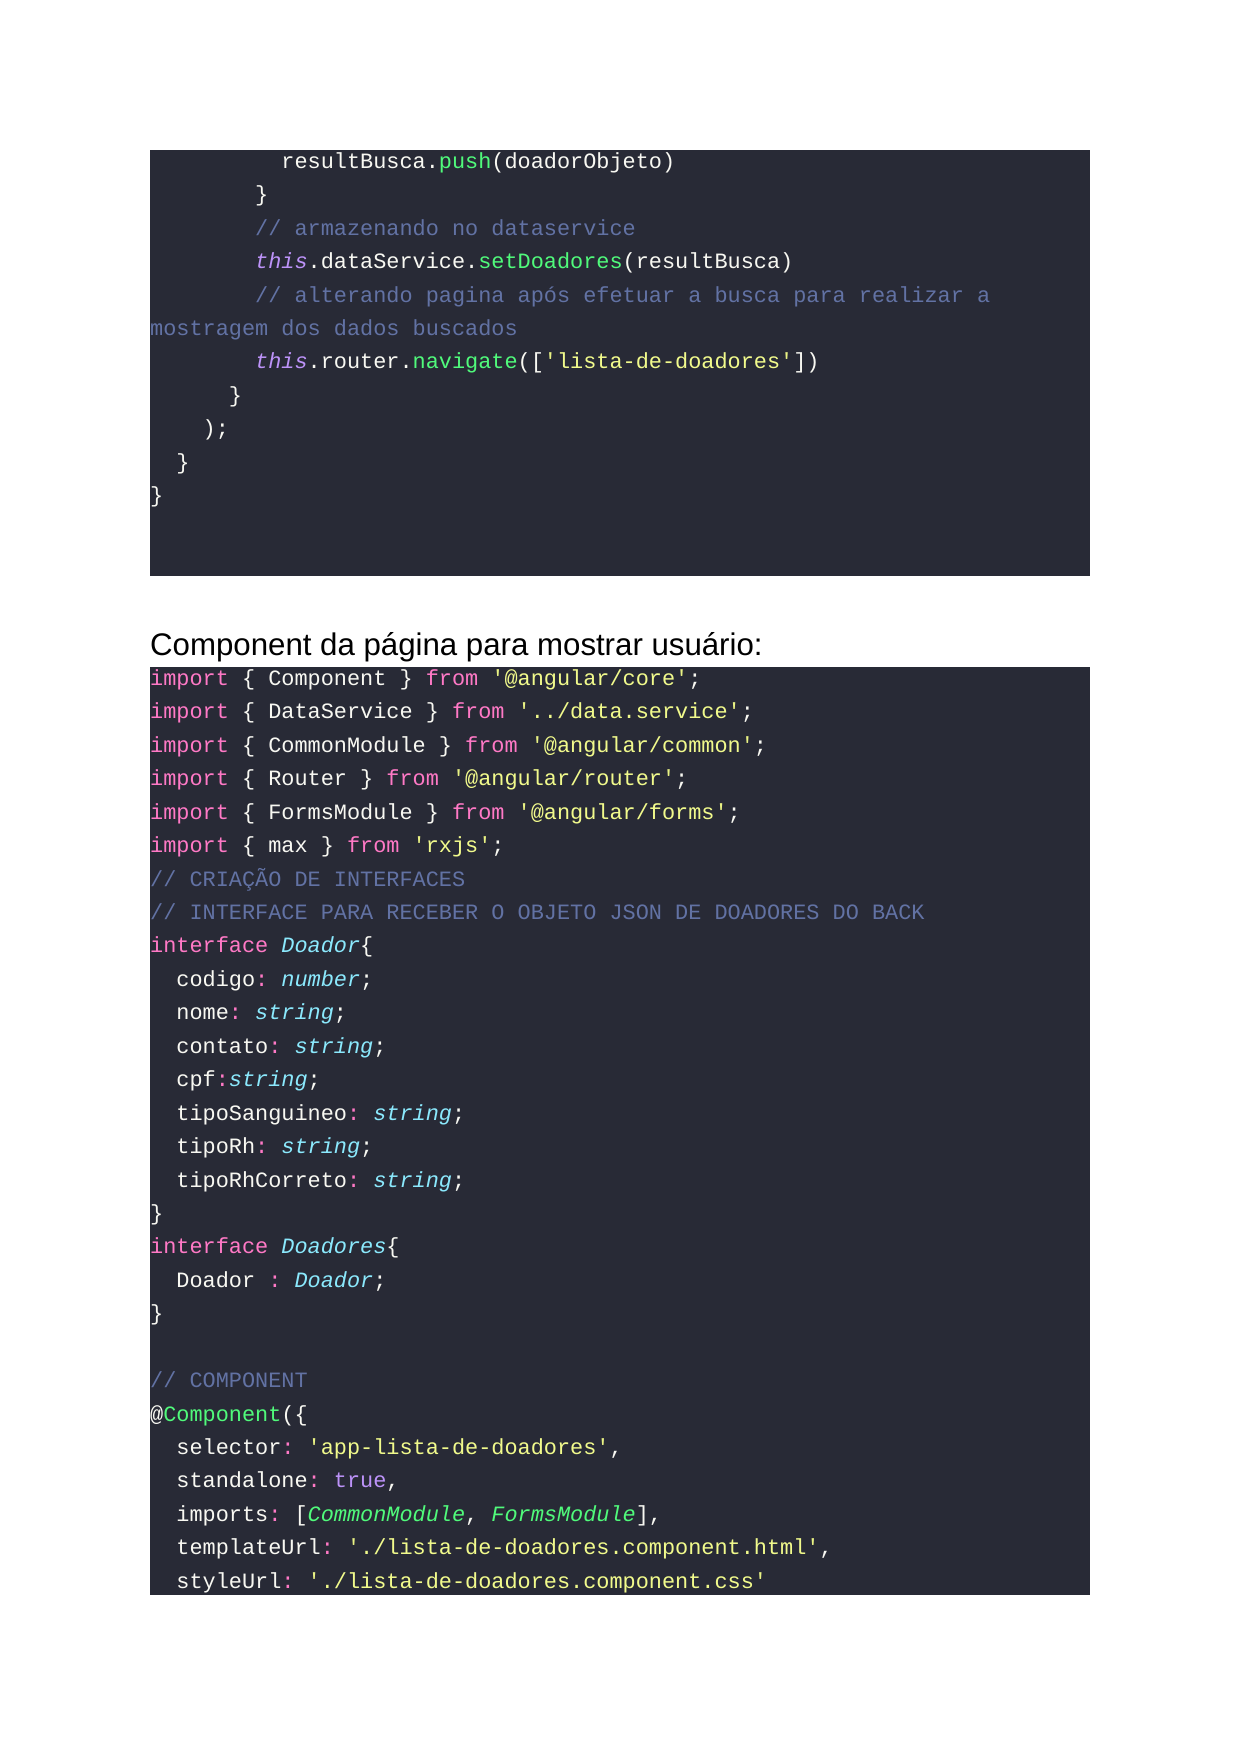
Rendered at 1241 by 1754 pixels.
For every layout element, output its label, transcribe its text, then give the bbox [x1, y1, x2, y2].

text Doador : Doador; [150, 1269, 1090, 1294]
text import { DataService } from '../data.service'; [150, 701, 1090, 725]
text // armazenando no dataservice [150, 217, 1090, 242]
text // INTERFACE PARA RECEBER O OBJETO JSON DE DOADORES DO BACK [150, 901, 1090, 926]
text } [150, 451, 1090, 476]
text styleUrl: './lista-de-doadores.component.css' [150, 1570, 1090, 1595]
text cpf:string; [150, 1068, 1090, 1093]
text } [150, 384, 1090, 409]
text templateUrl: './lista-de-doadores.component.html', [150, 1537, 1090, 1561]
text interface Doador{ [150, 935, 1090, 959]
text this.dataService.setDoadores(resultBusca) [150, 250, 1090, 275]
text import { FormsModule } from '@angular/forms'; [150, 801, 1090, 826]
text imports: [CommonModule, FormsModule], [150, 1503, 1090, 1528]
text import { max } from 'rxjs'; [150, 834, 1090, 859]
text tipoRh: string; [150, 1135, 1090, 1160]
text import { Component } from '@angular/core'; [150, 667, 1090, 692]
text codigo: number; [150, 968, 1090, 993]
text standalone: true, [150, 1470, 1090, 1494]
text import { CommonModule } from '@angular/common'; [150, 734, 1090, 759]
text import { Router } from '@angular/router'; [150, 767, 1090, 792]
text // COMPONENT [150, 1369, 1090, 1394]
text this.router.navigate(['lista-de-doadores']) [150, 351, 1090, 375]
text tipoRhCorreto: string; [150, 1169, 1090, 1193]
text interface Doadores{ [150, 1236, 1090, 1260]
text resultBusca.push(doadorObjeto) [150, 150, 1090, 175]
text // CRIAÇÃO DE INTERFACES [150, 868, 1090, 893]
text selector: 'app-lista-de-doadores', [150, 1436, 1090, 1461]
text // alterando pagina após efetuar a busca para realizar a mostragem dos dados buscados [150, 284, 1090, 342]
text } [150, 183, 1090, 208]
text Component da página para mostrar usuário: [150, 626, 1090, 662]
text nome: string; [150, 1002, 1090, 1026]
text } [150, 1302, 1090, 1327]
text ); [150, 417, 1090, 442]
text } [150, 1202, 1090, 1227]
text } [150, 484, 1090, 509]
text contato: string; [150, 1035, 1090, 1060]
text tipoSanguineo: string; [150, 1102, 1090, 1127]
text @Component({ [150, 1403, 1090, 1428]
